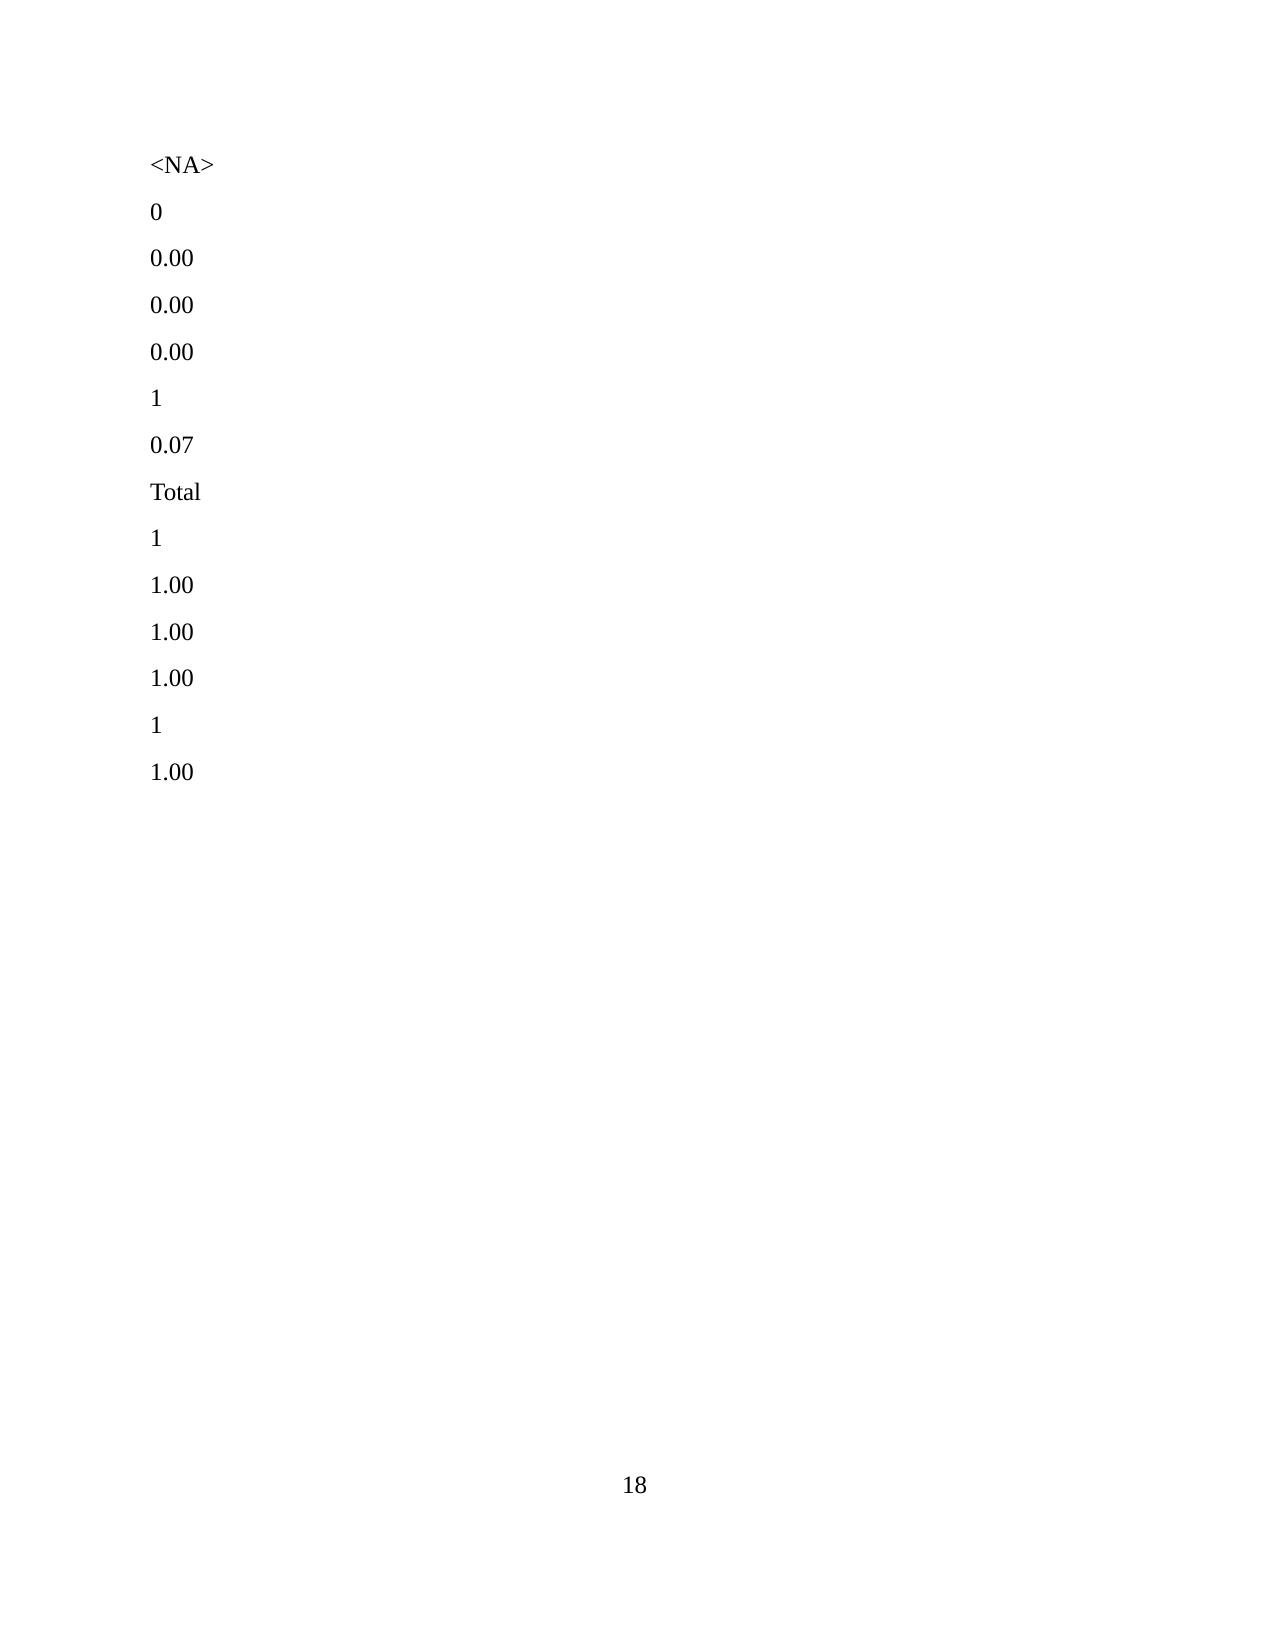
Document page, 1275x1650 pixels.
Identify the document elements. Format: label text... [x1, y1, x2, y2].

text 0.07 [150, 430, 1125, 459]
text 1.00 [150, 617, 1125, 645]
text 0 [150, 197, 1125, 225]
text 1 [150, 710, 1125, 739]
text 0.00 [150, 290, 1125, 319]
text 1.00 [150, 663, 1125, 692]
text 0.00 [150, 337, 1125, 365]
text 1 [150, 383, 1125, 412]
text <NA> [150, 150, 1125, 179]
text 1.00 [150, 570, 1125, 599]
text 1 [150, 523, 1125, 552]
text 0.00 [150, 243, 1125, 272]
text 1.00 [150, 757, 1125, 785]
text Total [150, 477, 1125, 505]
